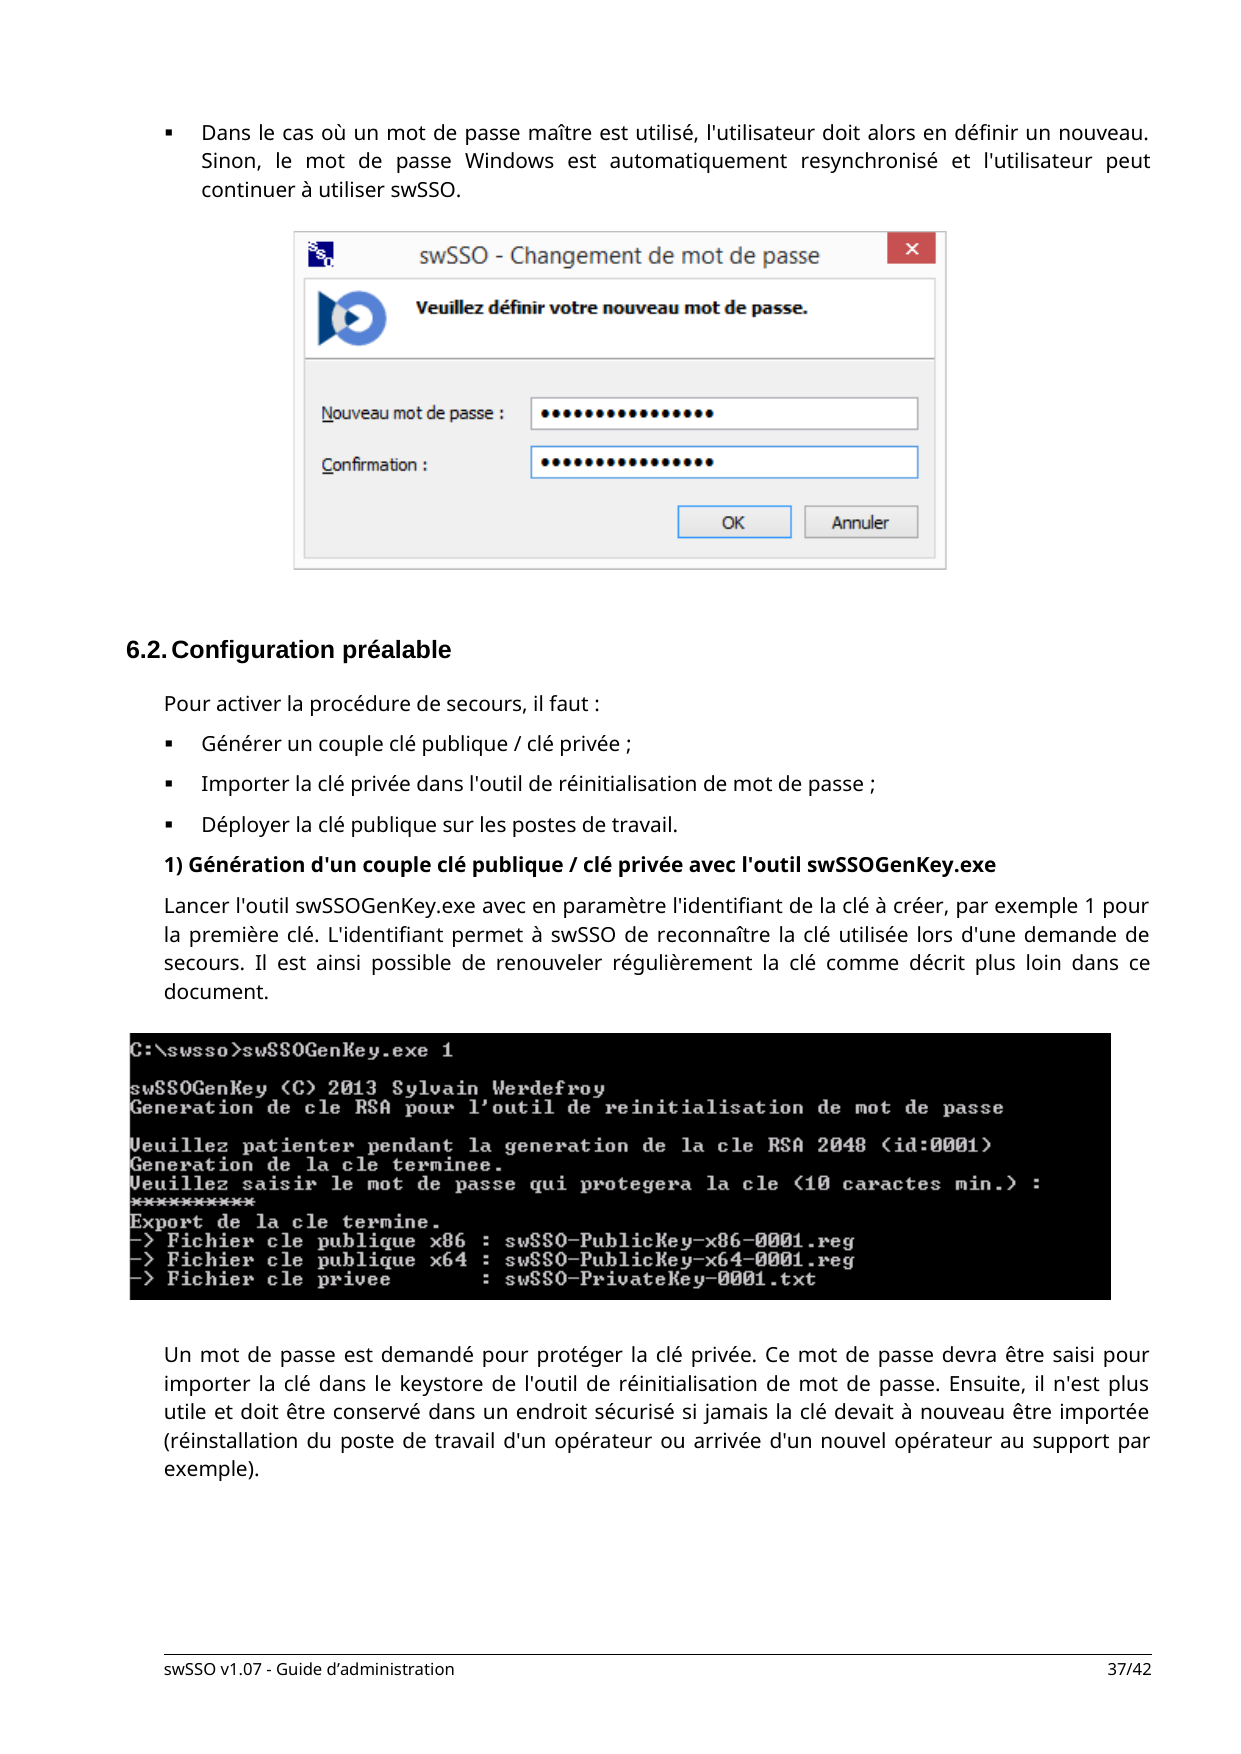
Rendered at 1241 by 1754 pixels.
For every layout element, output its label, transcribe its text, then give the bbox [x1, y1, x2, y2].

text Pour activer la procédure de secours, il faut : [164, 689, 1152, 717]
text Lancer l'outil swSSOGenKey.exe avec en paramètre l'identifiant de la clé à créer, par exemple 1 pour la première clé. L'identifiant permet à swSSO de reconnaître la clé utilisée lors d'une demande de secours. Il est ainsi possible de renouveler régulièrement la clé comme décrit plus loin dans ce document. [164, 892, 1152, 1005]
picture [293, 231, 947, 570]
list Générer un couple clé publique / clé privée ; [164, 729, 1152, 758]
list Importer la clé privée dans l'outil de réinitialisation de mot de passe ; [164, 769, 1152, 798]
text 1) Génération d'un couple clé publique / clé privée avec l'outil swSSOGenKey.exe [164, 851, 1152, 879]
list Dans le cas où un mot de passe maître est utilisé, l'utilisateur doit alors en définir un nouveau. Sinon, le mot de passe Windows est automatiquement resynchronisé et l'utilisateur peut continuer à utiliser swSSO. [164, 118, 1152, 203]
subtitle Configuration préalable [126, 635, 1152, 664]
text Un mot de passe est demandé pour protéger la clé privée. Ce mot de passe devra être saisi pour importer la clé dans le keystore de l'outil de réinitialisation de mot de passe. Ensuite, il n'est plus utile et doit être conservé dans un endroit sécurisé si jamais la clé devait à nouveau être importée (réinstallation du poste de travail d'un opérateur ou arrivée d'un nouvel opérateur au support par exemple). [164, 1340, 1152, 1483]
list Déployer la clé publique sur les postes de travail. [164, 810, 1152, 838]
